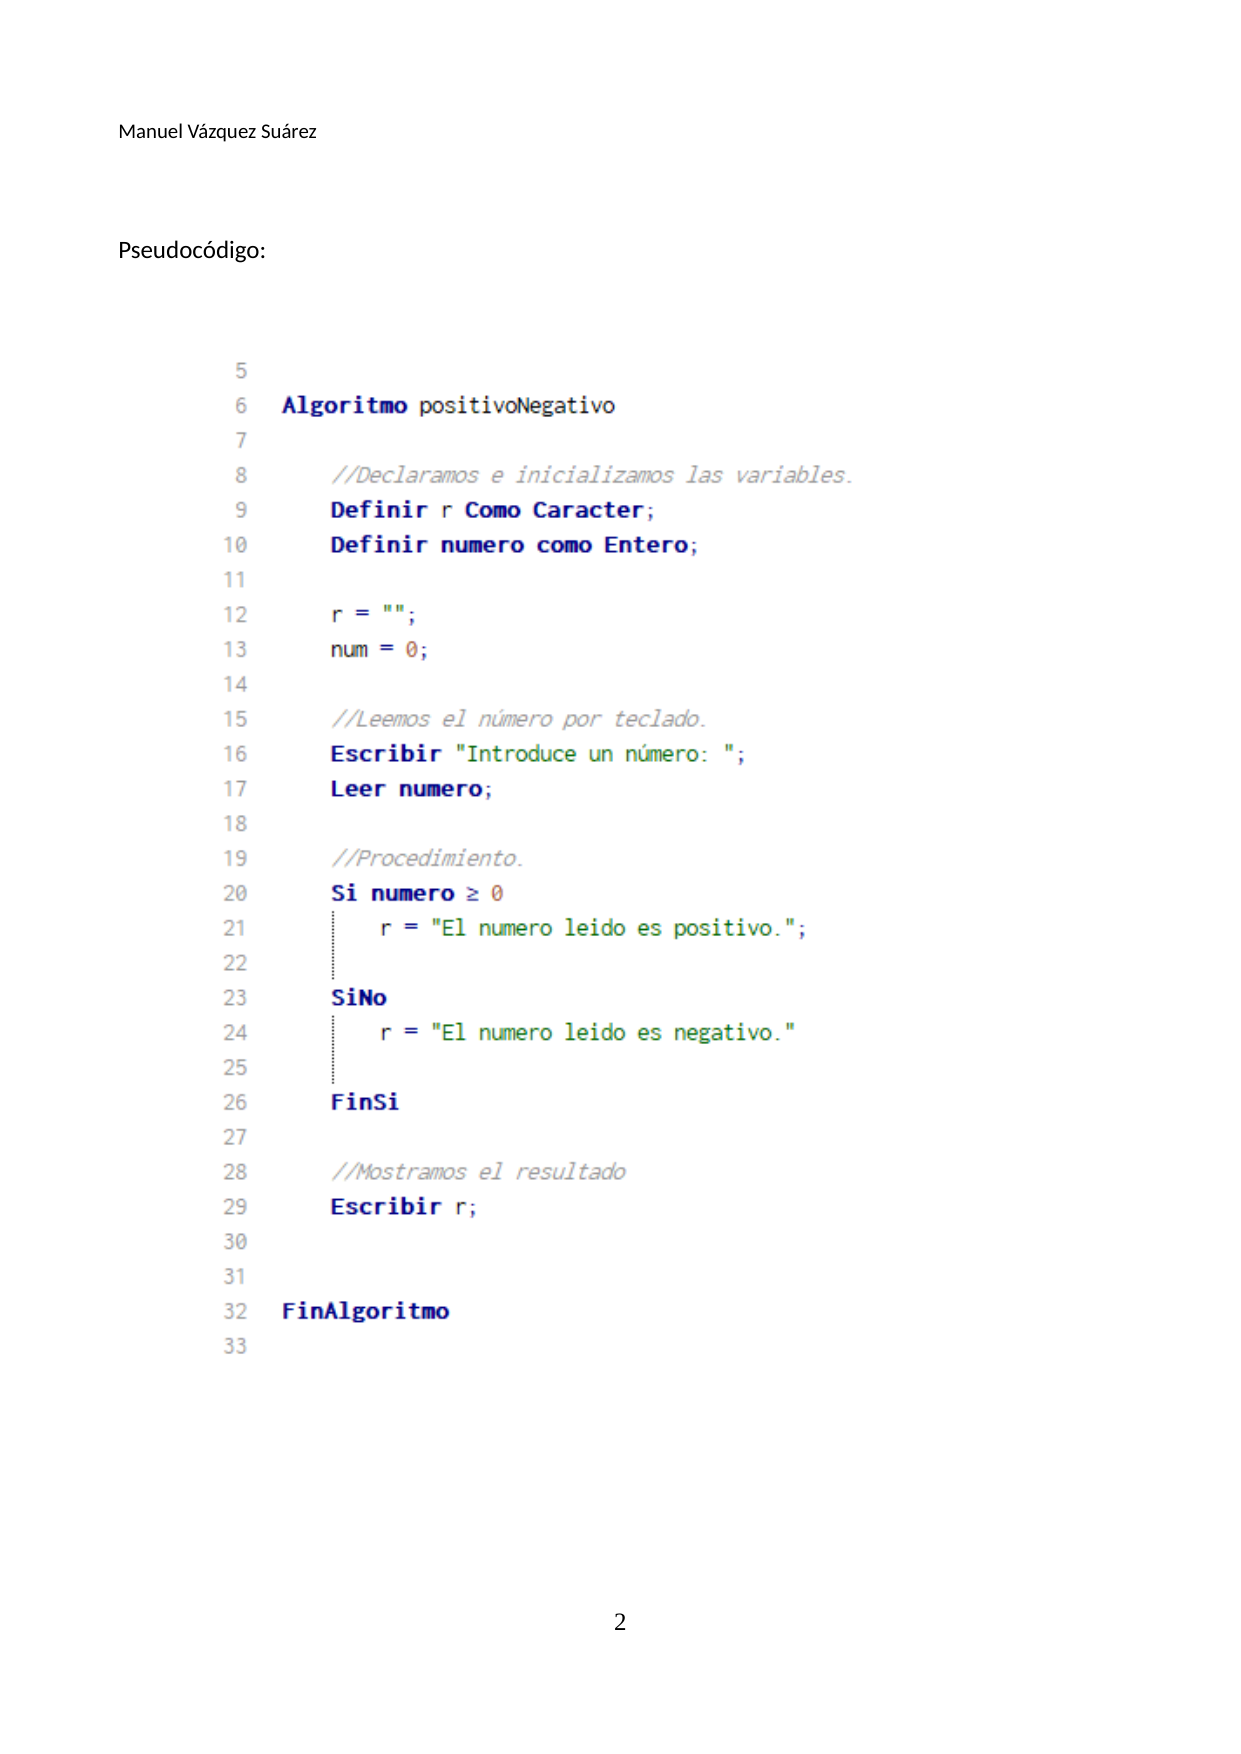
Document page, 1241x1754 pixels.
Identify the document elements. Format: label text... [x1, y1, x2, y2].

picture [221, 356, 1019, 1361]
text Pseudocódigo: [118, 234, 1122, 264]
